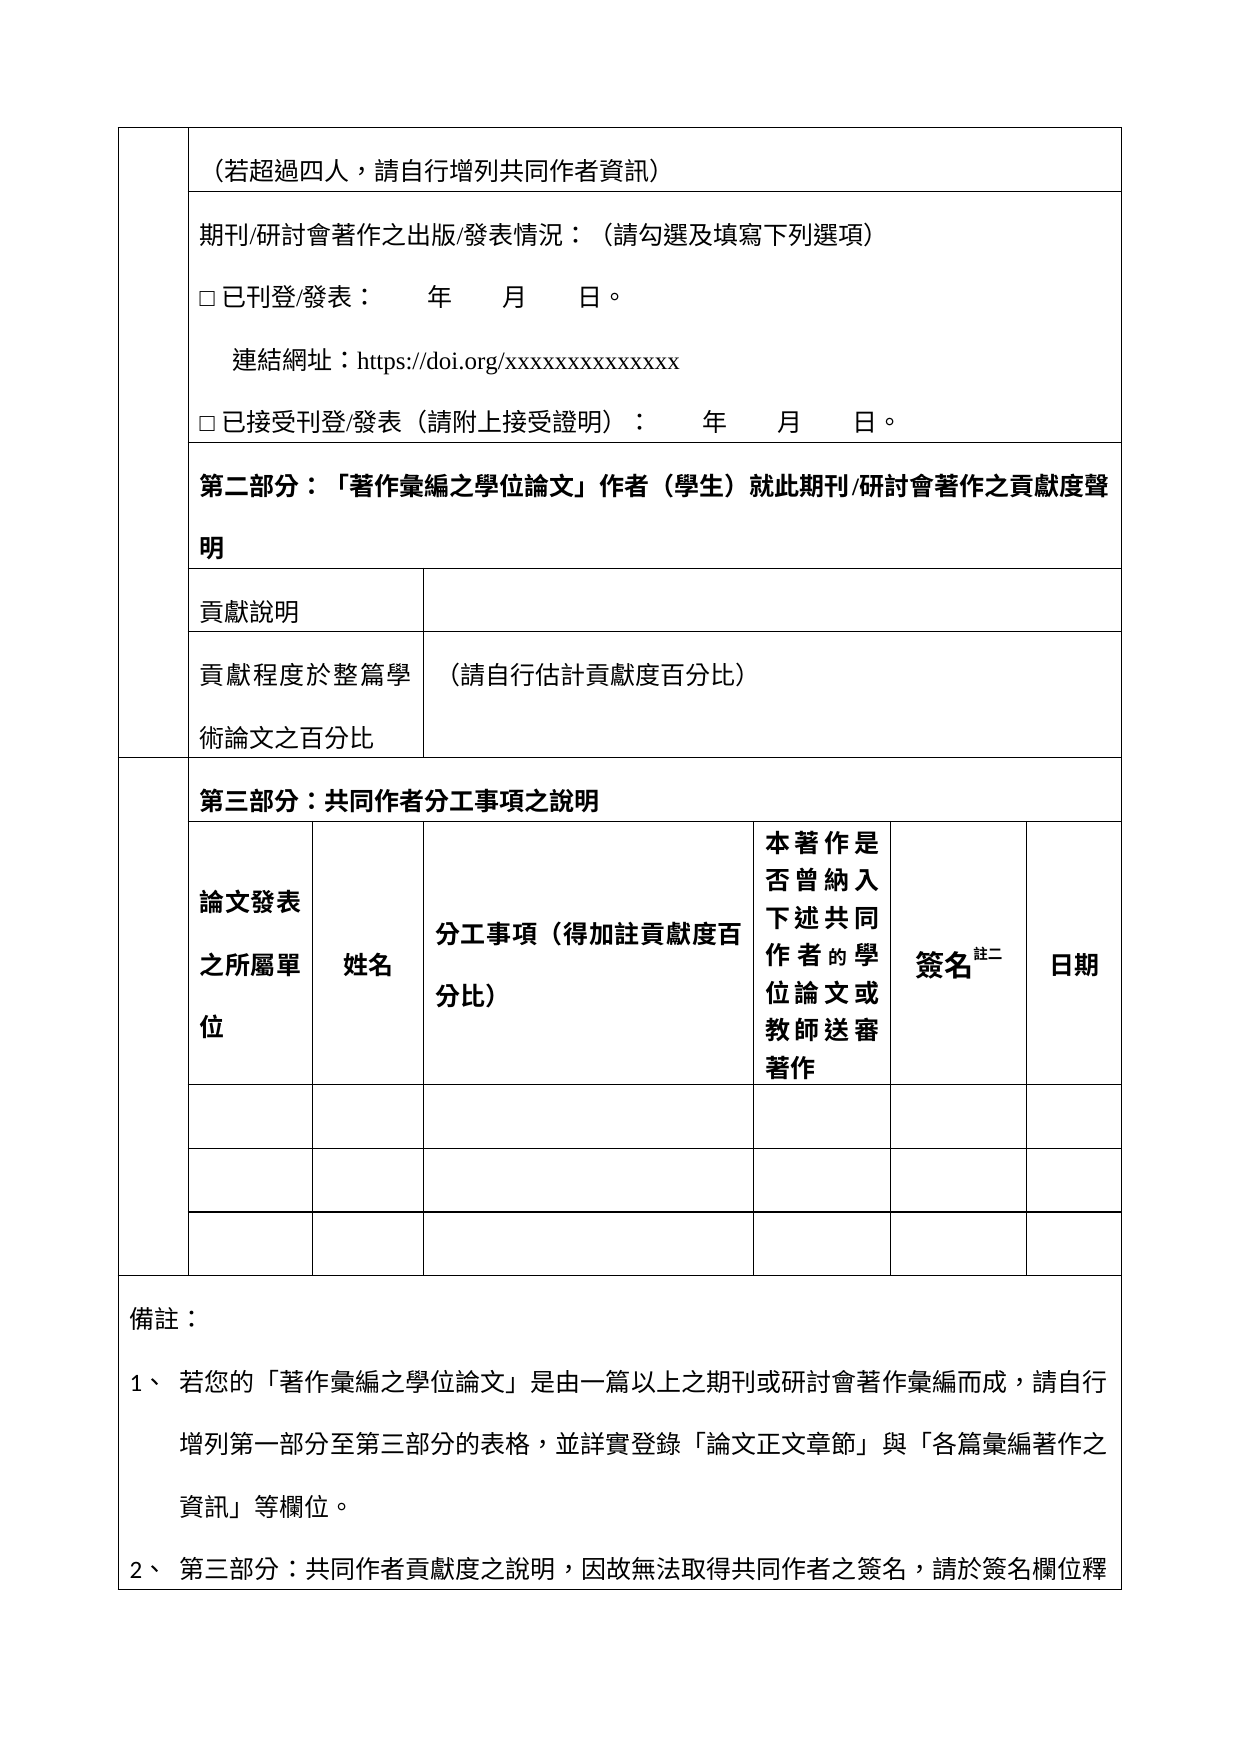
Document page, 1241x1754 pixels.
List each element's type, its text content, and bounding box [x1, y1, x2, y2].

table_cell 論文發表之所屬單位 [189, 822, 312, 1084]
table_cell [189, 1213, 312, 1275]
table_cell 日期 [1027, 822, 1121, 1084]
table_cell [891, 1149, 1026, 1211]
table_cell [313, 1085, 423, 1148]
table_cell 貢獻說明 [189, 569, 423, 631]
table_cell 貢獻程度於整篇學術論文之百分比 [189, 632, 423, 757]
table_cell 分工事項（得加註貢獻度百分比） [424, 822, 753, 1084]
table_cell [754, 1149, 890, 1211]
table_cell [754, 1213, 890, 1275]
table_cell 簽名註二 [891, 822, 1026, 1084]
table_cell [189, 1085, 312, 1148]
table_cell [1027, 1149, 1121, 1211]
table_cell [891, 1213, 1026, 1275]
table_cell 第二部分：「著作彙編之學位論文」作者（學生）就此期刊/研討會著作之貢獻度聲明 [189, 443, 1121, 568]
table_cell [891, 1085, 1026, 1148]
table_cell [189, 1149, 312, 1211]
table_cell [424, 1149, 753, 1211]
table_cell [424, 1085, 753, 1148]
table_cell [1027, 1213, 1121, 1275]
table_cell [1027, 1085, 1121, 1148]
table_cell 備註： 若您的「著作彙編之學位論文」是由一篇以上之期刊或研討會著作彙編而成，請自行增列第一部分至第三部分的表格，並詳實登錄「論文正文章節」與「各篇彙編著作之資訊」等欄位。 第三部分：共同作者貢獻度之說明，因故無法取得共同作者之簽名，請於簽名欄位釋明之。 [119, 1276, 1121, 1588]
table_cell [119, 128, 188, 757]
table_cell [424, 1213, 753, 1275]
table_cell [754, 1085, 890, 1148]
table_cell 期刊/研討會著作之出版/發表情況：（請勾選及填寫下列選項） □ 已刊登/發表： 年 月 日。 連結網址：https://doi.org/xxxxxxxxxxxxxx □ 已接受刊登/發表（請附上接受證明）： 年 月 日。 [189, 192, 1121, 442]
table_cell [424, 569, 1121, 631]
table_cell 本著作是否曾納入下述共同作者的學位論文或教師送審著作 [754, 822, 890, 1084]
table_cell （請自行估計貢獻度百分比） [424, 632, 1121, 757]
table_cell [119, 758, 188, 1275]
table_cell 姓名 [313, 822, 423, 1084]
table_cell （若超過四人，請自行增列共同作者資訊） [189, 128, 1121, 191]
table_cell [313, 1149, 423, 1211]
table_cell 第三部分：共同作者分工事項之說明 [189, 758, 1121, 821]
table_cell [313, 1213, 423, 1275]
